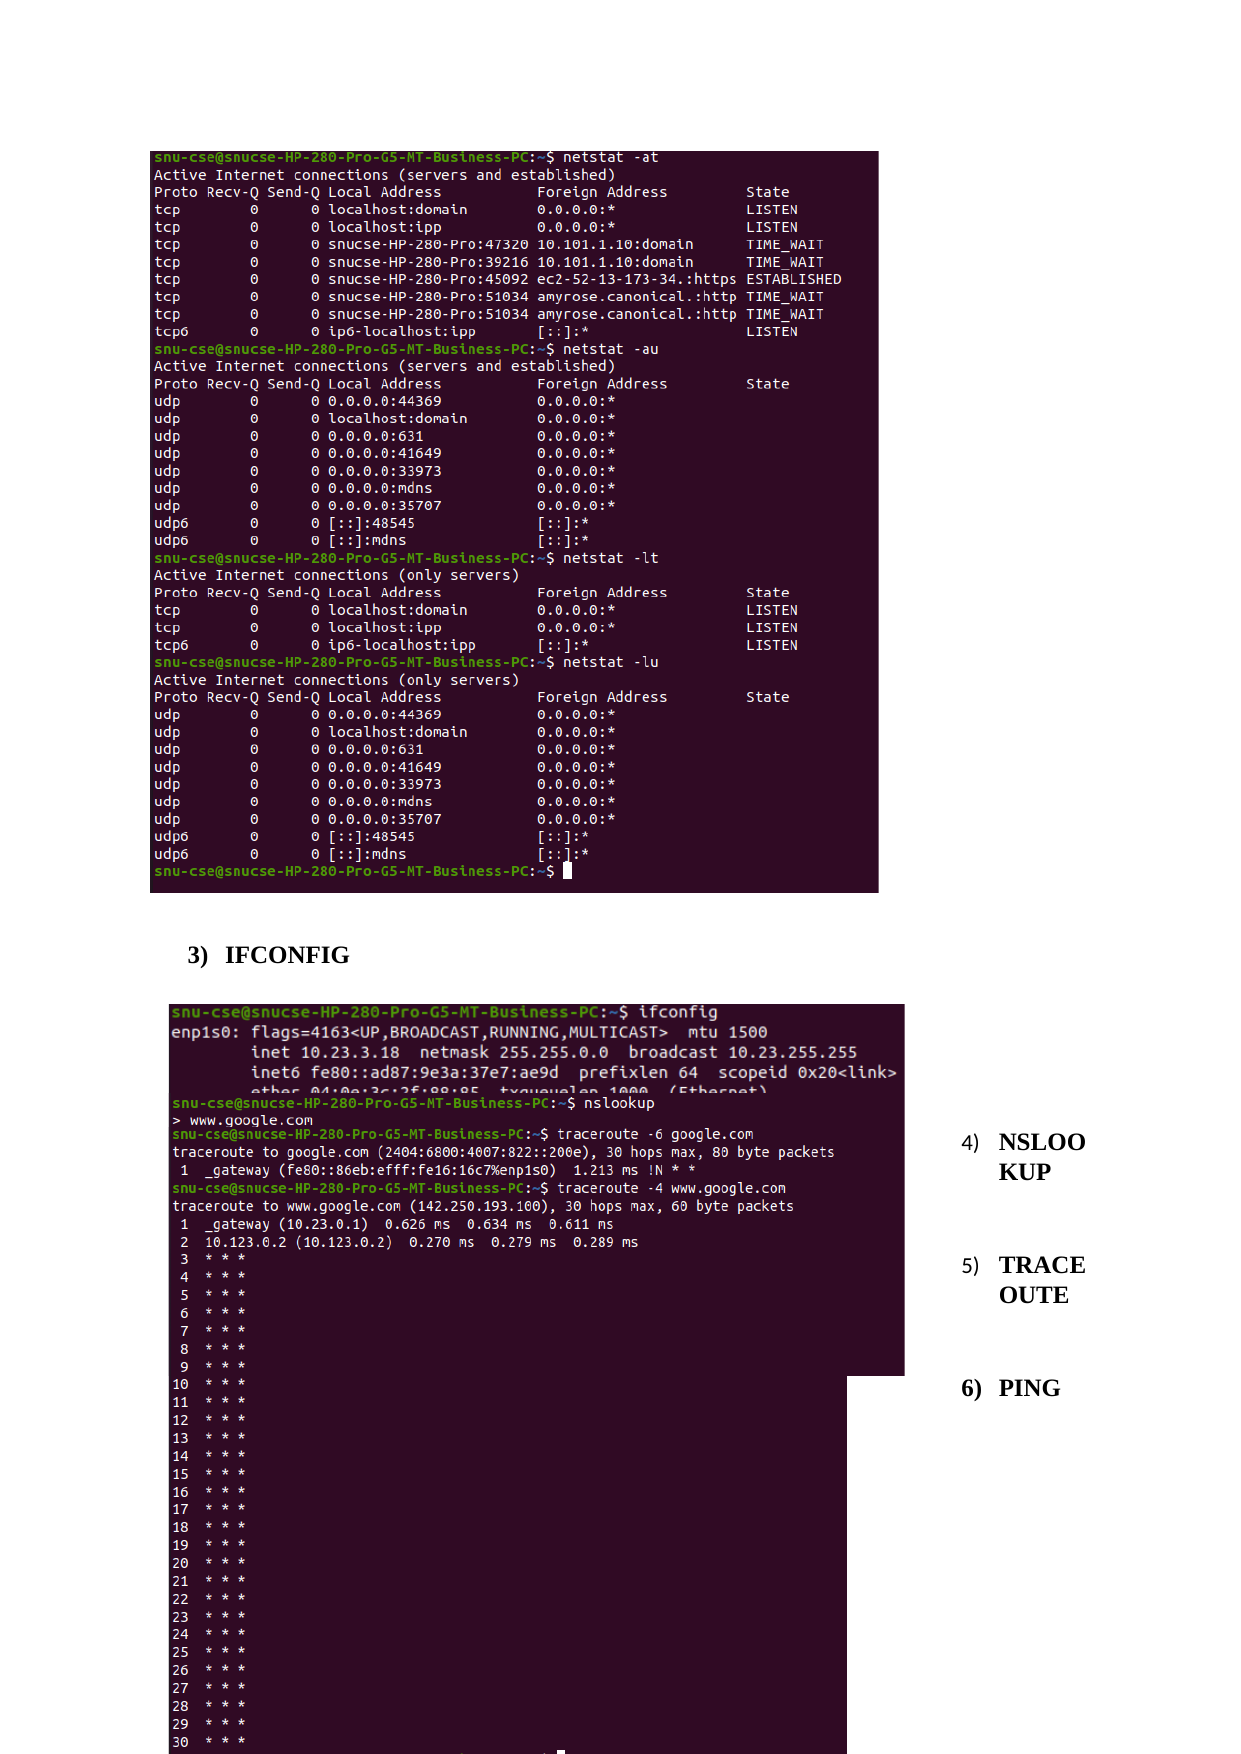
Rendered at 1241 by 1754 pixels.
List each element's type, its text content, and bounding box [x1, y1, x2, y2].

list IFCONFIG [187, 942, 1090, 969]
list PING [847, 1374, 1090, 1402]
picture [150, 151, 879, 893]
picture [168, 1004, 905, 1754]
list NSLOOKUP [905, 1128, 1090, 1186]
list TRACEOUTE [905, 1251, 1090, 1309]
